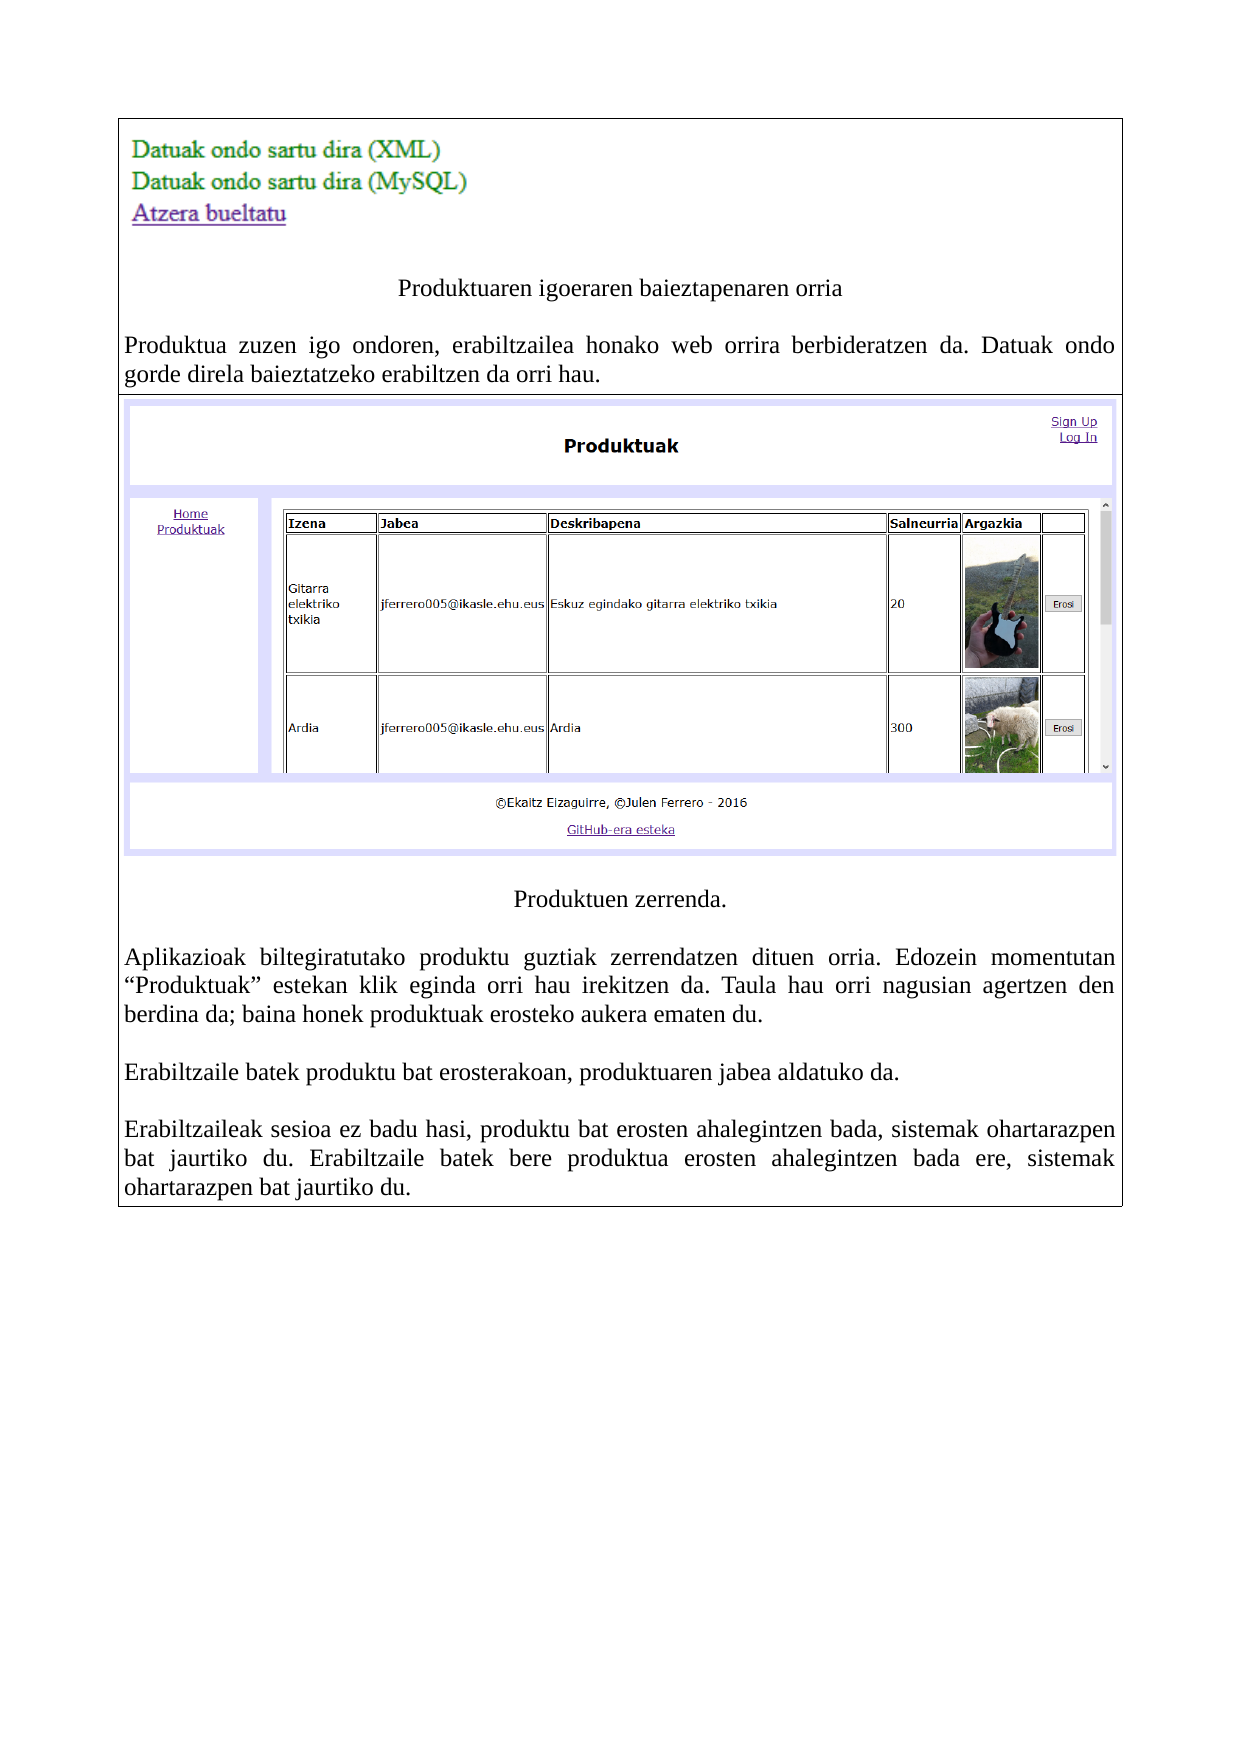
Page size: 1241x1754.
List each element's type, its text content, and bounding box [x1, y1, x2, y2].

table_cell Produktuaren igoeraren baieztapenaren orria Produktua zuzen igo ondoren, erabiltzailea honako web orrira berbideratzen da. Datuak ondo gorde direla baieztatzeko erabiltzen da orri hau. [119, 119, 1122, 394]
picture [123, 123, 484, 245]
picture [123, 399, 1117, 856]
table_cell Produktuen zerrenda. Aplikazioak biltegiratutako produktu guztiak zerrendatzen dituen orria. Edozein momentutan “Produktuak” estekan klik eginda orri hau irekitzen da. Taula hau orri nagusian agertzen den berdina da; baina honek produktuak erosteko aukera ematen du. Erabiltzaile batek produktu bat erosterakoan, produktuaren jabea aldatuko da. Erabiltzaileak sesioa ez badu hasi, produktu bat erosten ahalegintzen bada, sistemak ohartarazpen bat jaurtiko du. Erabiltzaile batek bere produktua erosten ahalegintzen bada ere, sistemak ohartarazpen bat jaurtiko du. [119, 395, 1122, 1206]
